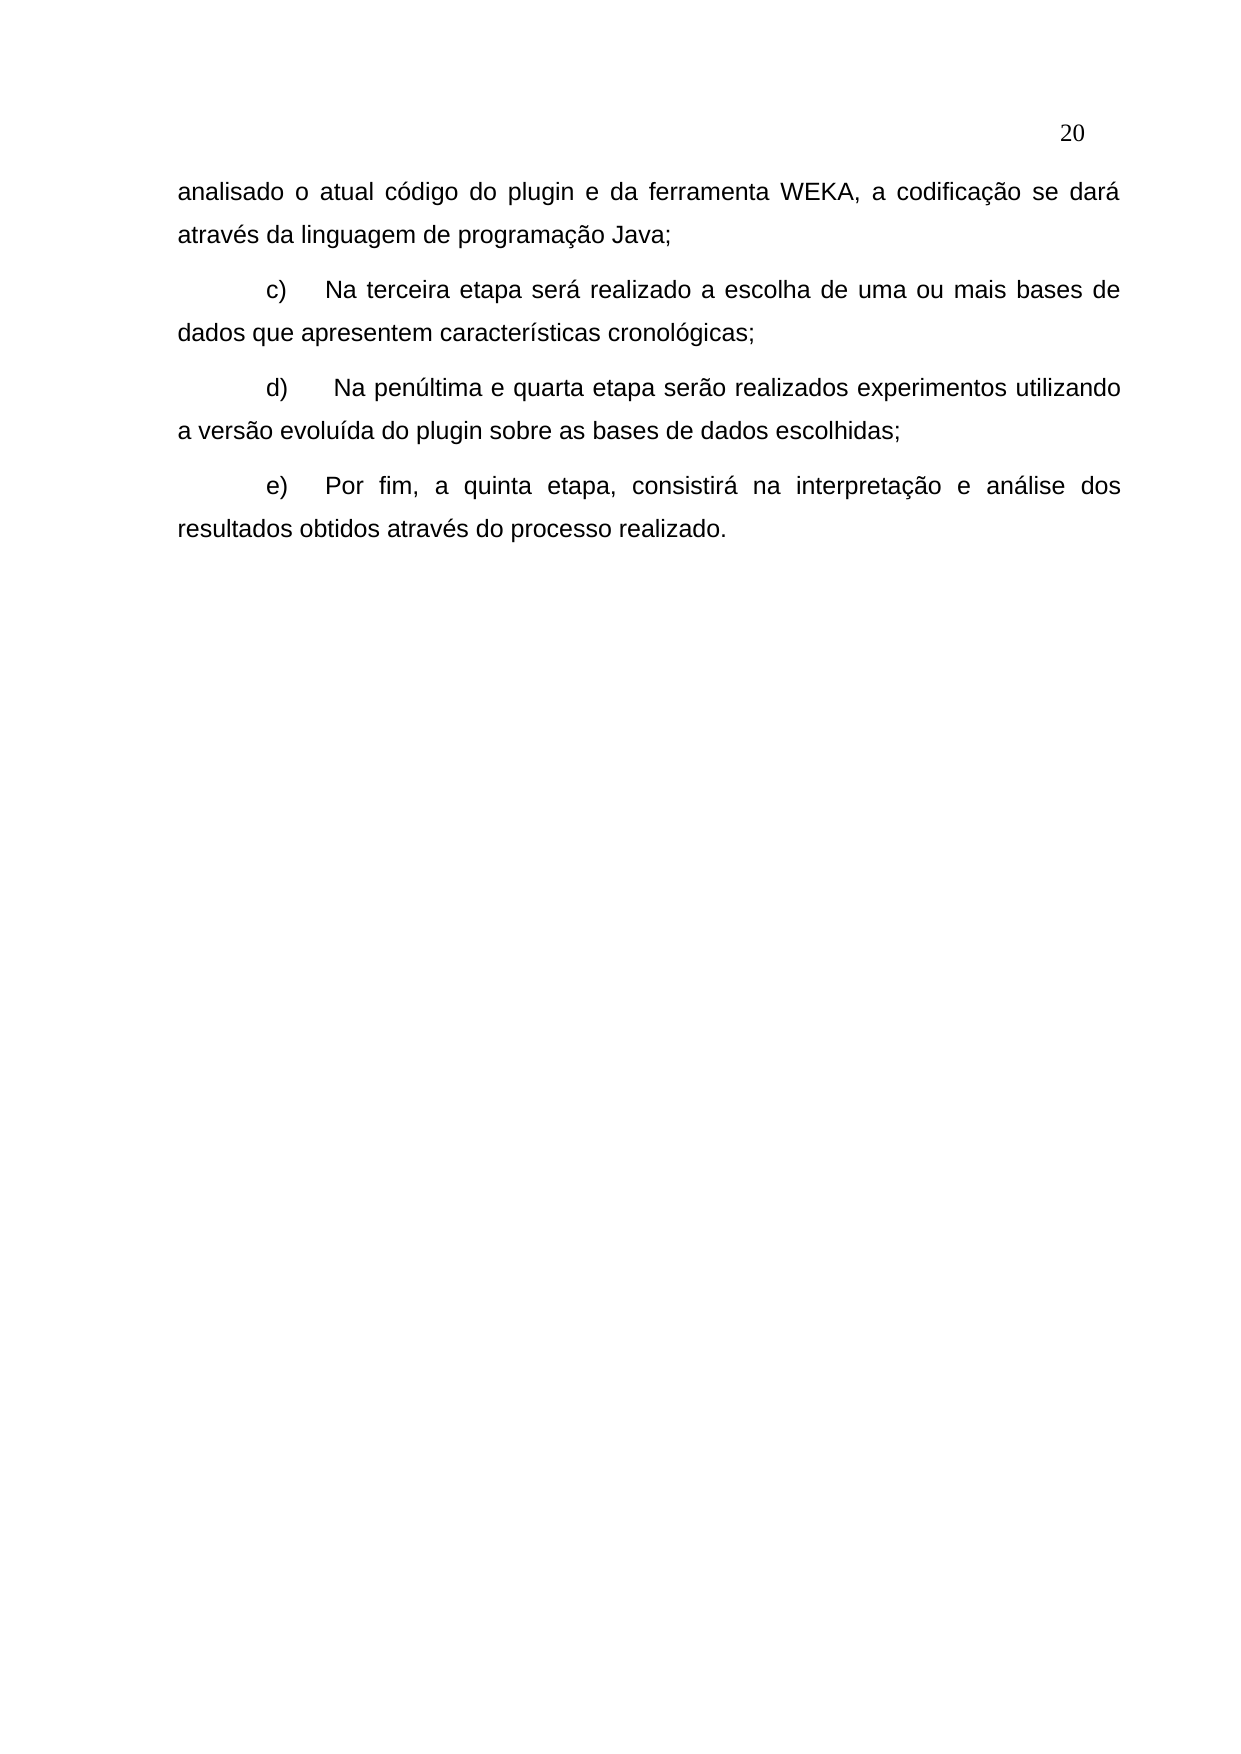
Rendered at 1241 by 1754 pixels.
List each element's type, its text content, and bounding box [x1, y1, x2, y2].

text d) Na penúltima e quarta etapa serão realizados experimentos utilizando a versão evoluída do plugin sobre as bases de dados escolhidas; [177, 373, 1122, 445]
text e) Por fim, a quinta etapa, consistirá na interpretação e análise dos resultados obtidos através do processo realizado. [177, 471, 1122, 543]
text analisado o atual código do plugin e da ferramenta WEKA, a codificação se dará através da linguagem de programação Java; [177, 177, 1122, 249]
text c) Na terceira etapa será realizado a escolha de uma ou mais bases de dados que apresentem características cronológicas; [177, 275, 1122, 347]
